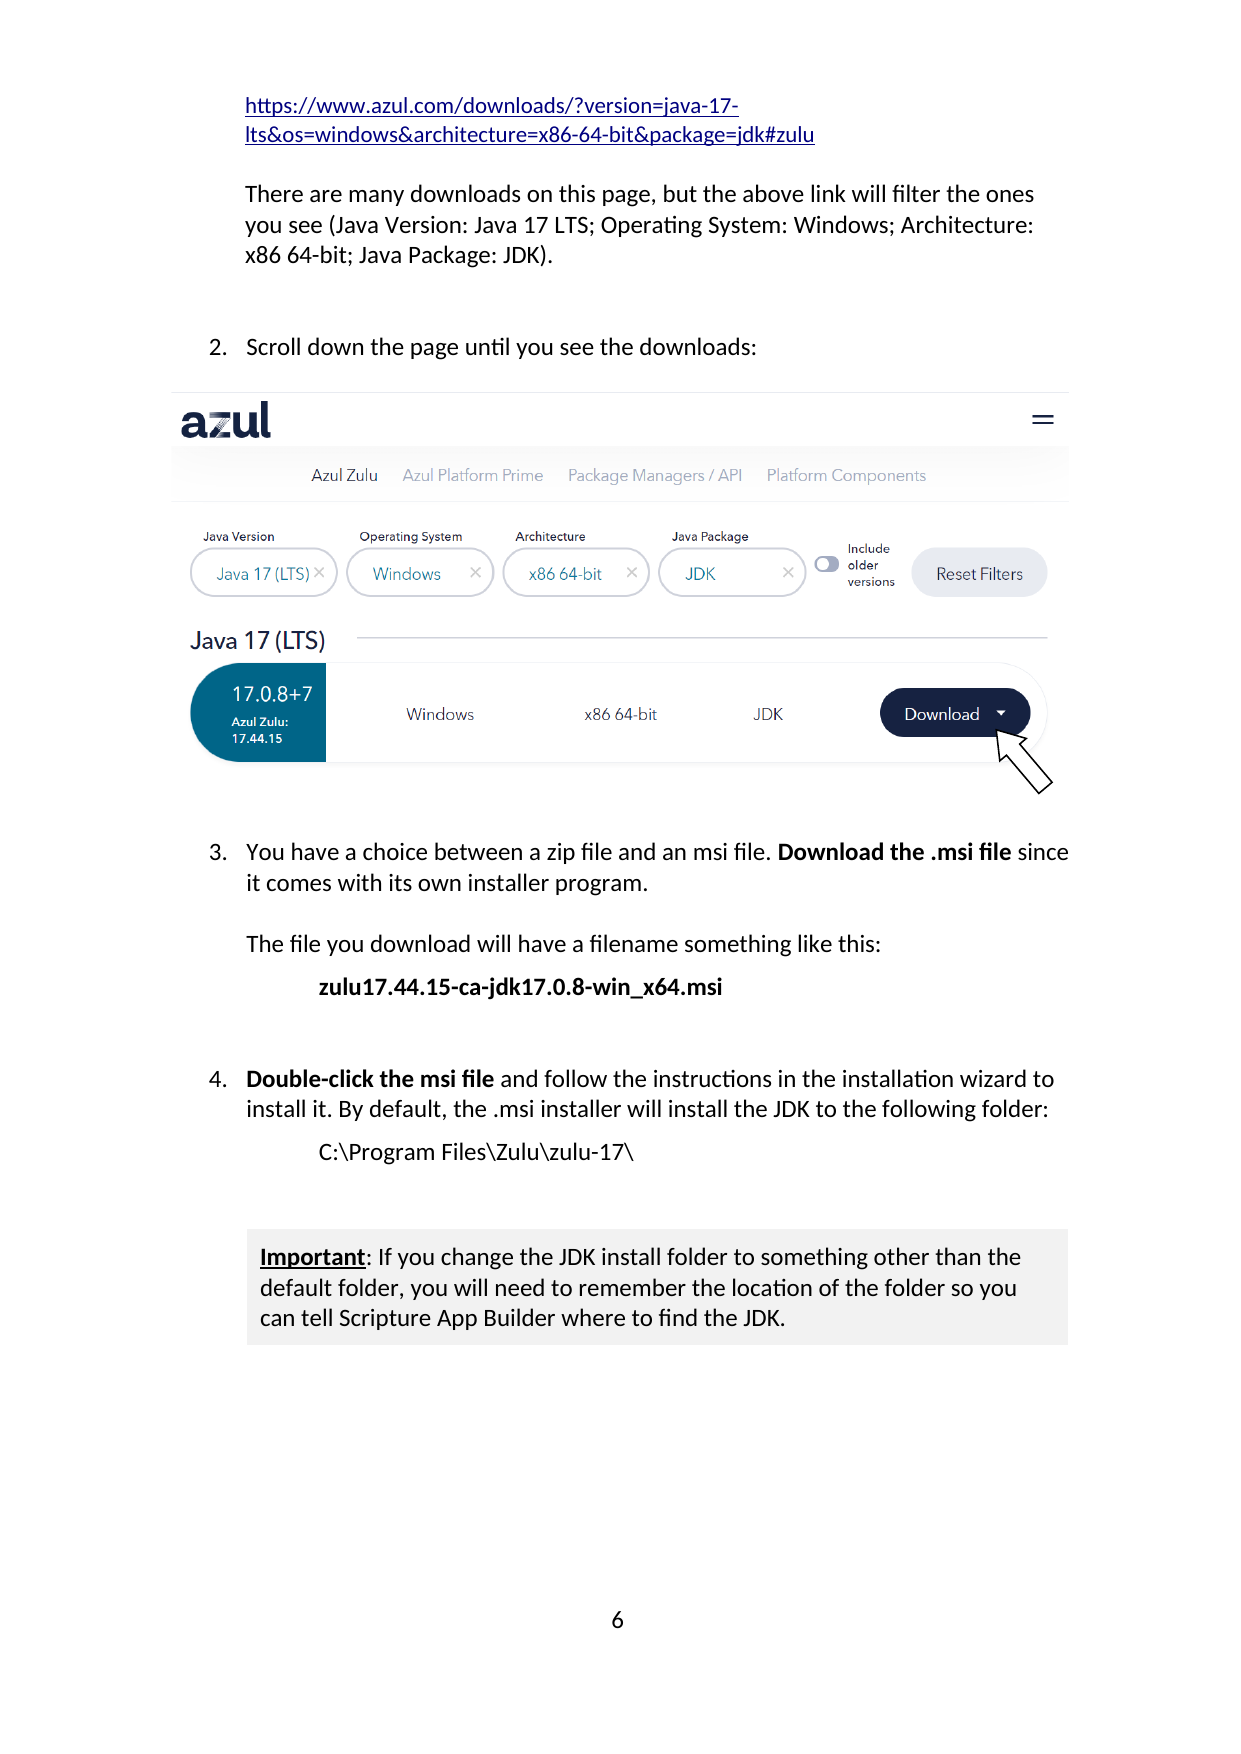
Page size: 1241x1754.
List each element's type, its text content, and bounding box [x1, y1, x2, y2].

list Scroll down the page until you see the downloads: [209, 331, 1069, 361]
text There are many downloads on this page, but the above link will filter the ones you see (Java Version: Java 17 LTS; Operating System: Windows; Architecture: x86 64-bit; Java Package: JDK). [245, 178, 1069, 270]
list You have a choice between a zip file and an msi file. Download the .msi file since it comes with its own installer program. [209, 837, 1069, 898]
text C:\Program Files\Zulu\zulu-17\ [245, 1136, 1069, 1167]
list The file you download will have a filename something like this: [246, 928, 1069, 959]
text zulu17.44.15-ca-jdk17.0.8-win_x64.msi [245, 971, 1069, 1002]
list Double-click the msi file and follow the instructions in the installation wizard to install it. By default, the .msi installer will install the JDK to the following folder: [209, 1063, 1069, 1124]
picture [171, 391, 1069, 776]
text https://www.azul.com/downloads/?version=java-17-lts&os=windows&architecture=x86-64-bit&package=jdk#zulu [245, 92, 1069, 148]
text Important: If you change the JDK install folder to something other than the default folder, you will need to remember the location of the folder so you can tell Scripture App Builder where to find the JDK. [247, 1229, 1068, 1345]
